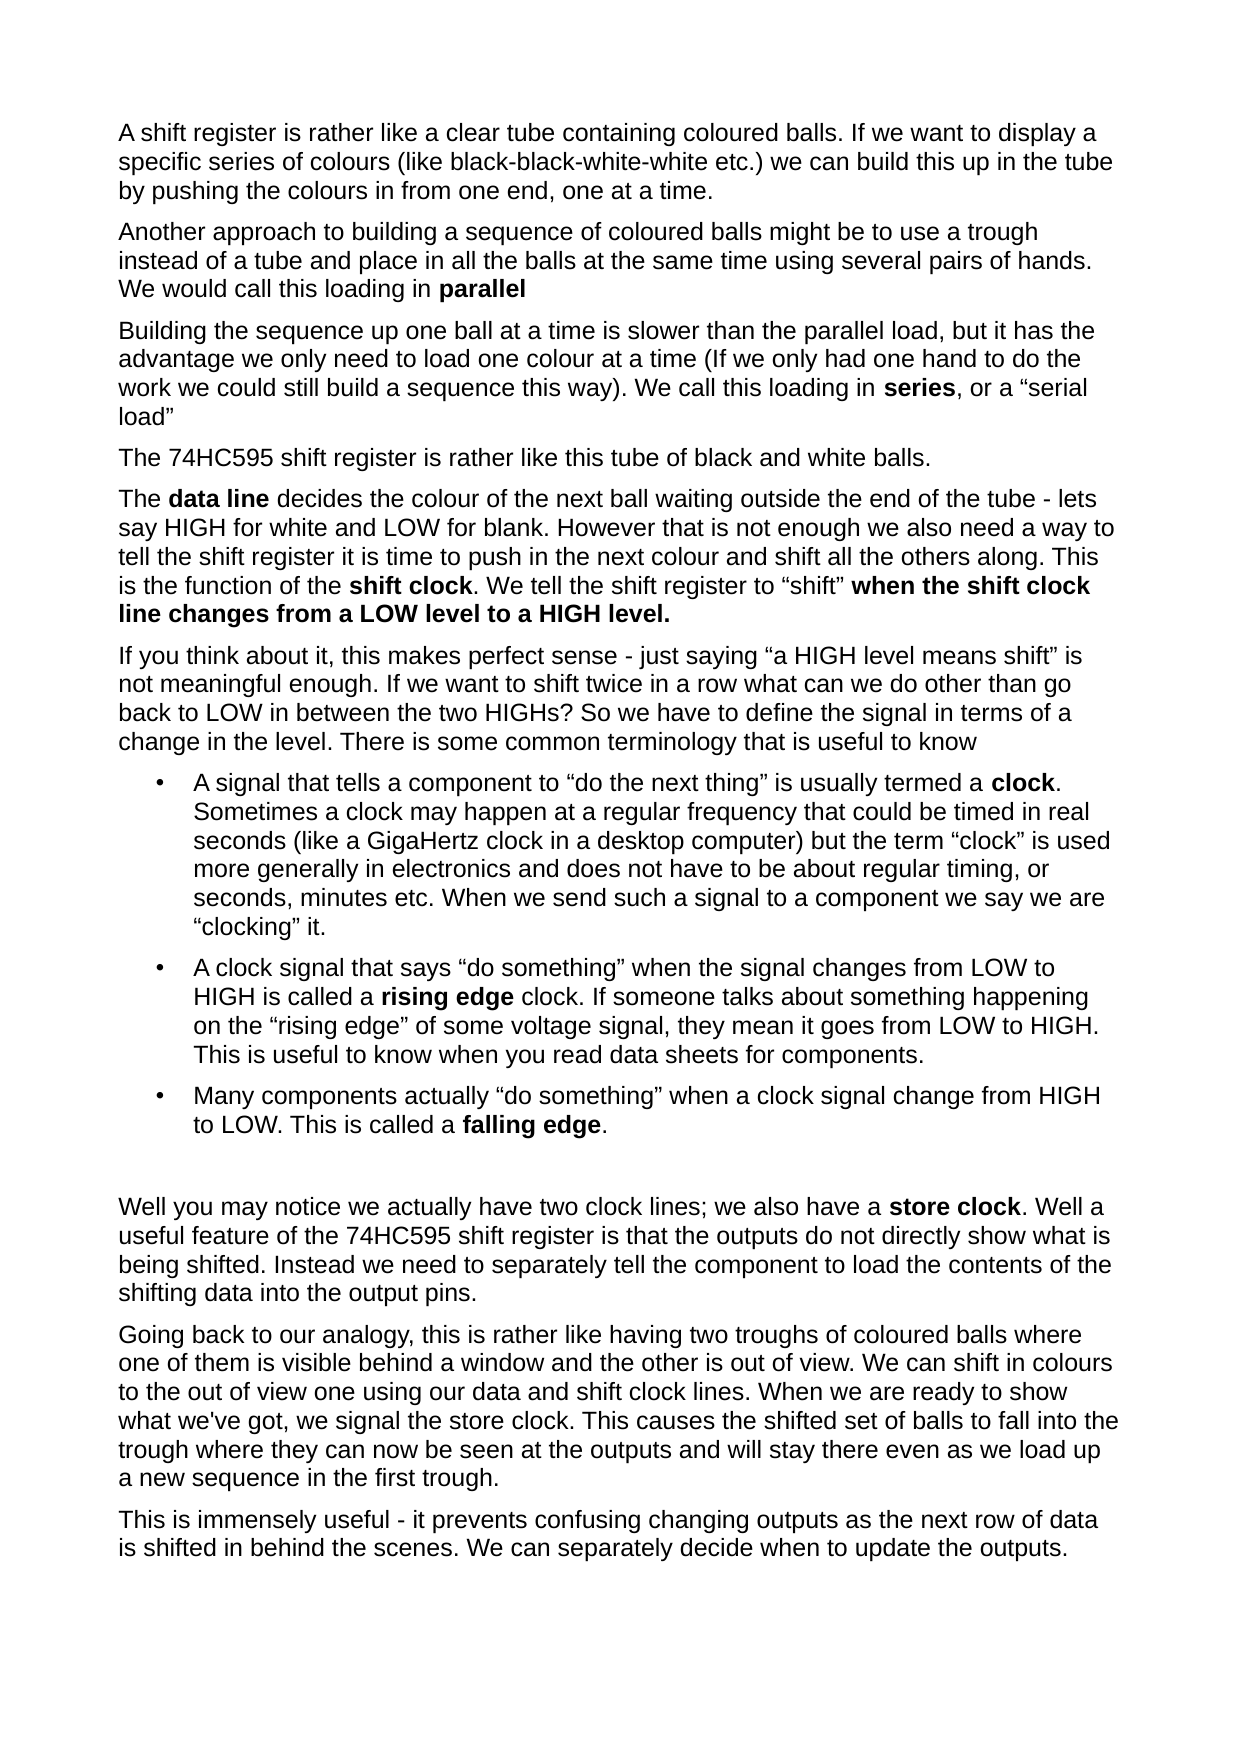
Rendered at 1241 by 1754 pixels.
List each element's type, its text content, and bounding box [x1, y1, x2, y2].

list A clock signal that says “do something” when the signal changes from LOW to HIGH is called a rising edge clock. If someone talks about something happening on the “rising edge” of some voltage signal, they mean it goes from LOW to HIGH. This is useful to know when you read data sheets for components. [156, 953, 1122, 1068]
text Going back to our analogy, this is rather like having two troughs of coloured balls where one of them is visible behind a window and the other is out of view. We can shift in colours to the out of view one using our data and shift clock lines. When we are ready to show what we've got, we signal the store clock. This causes the shifted set of balls to fall into the trough where they can now be seen at the outputs and will stay there even as we load up a new sequence in the first trough. [118, 1320, 1122, 1492]
text The data line decides the colour of the next ball waiting outside the end of the tube - lets say HIGH for white and LOW for blank. However that is not enough we also need a way to tell the shift register it is time to push in the next colour and shift all the others along. This is the function of the shift clock. We tell the shift register to “shift” when the shift clock line changes from a LOW level to a HIGH level. [118, 484, 1122, 628]
text If you think about it, this makes perfect sense - just saying “a HIGH level means shift” is not meaningful enough. If we want to shift twice in a row what can we do other than go back to LOW in between the two HIGHs? So we have to define the signal in terms of a change in the level. There is some common terminology that is useful to know [118, 641, 1122, 756]
text Another approach to building a sequence of coloured balls might be to use a trough instead of a tube and place in all the balls at the same time using several pairs of hands. We would call this loading in parallel [118, 217, 1122, 303]
list Many components actually “do something” when a clock signal change from HIGH to LOW. This is called a falling edge. [156, 1081, 1122, 1138]
text This is immensely useful - it prevents confusing changing outputs as the next row of data is shifted in behind the scenes. We can separately decide when to update the outputs. [118, 1505, 1122, 1562]
text Building the sequence up one ball at a time is slower than the parallel load, but it has the advantage we only need to load one colour at a time (If we only had one hand to do the work we could still build a sequence this way). We call this loading in series, or a “serial load” [118, 316, 1122, 431]
text A shift register is rather like a clear tube containing coloured balls. If we want to display a specific series of colours (like black-black-white-white etc.) we can build this up in the tube by pushing the colours in from one end, one at a time. [118, 118, 1122, 204]
text Well you may notice we actually have two clock lines; we also have a store clock. Well a useful feature of the 74HC595 shift register is that the outputs do not directly show what is being shifted. Instead we need to separately tell the component to load the contents of the shifting data into the output pins. [118, 1192, 1122, 1307]
list A signal that tells a component to “do the next thing” is usually termed a clock. Sometimes a clock may happen at a regular frequency that could be timed in real seconds (like a GigaHertz clock in a desktop computer) but the term “clock” is used more generally in electronics and does not have to be about regular timing, or seconds, minutes etc. When we send such a signal to a component we say we are “clocking” it. [156, 768, 1122, 941]
text The 74HC595 shift register is rather like this tube of black and white balls. [118, 443, 1122, 472]
